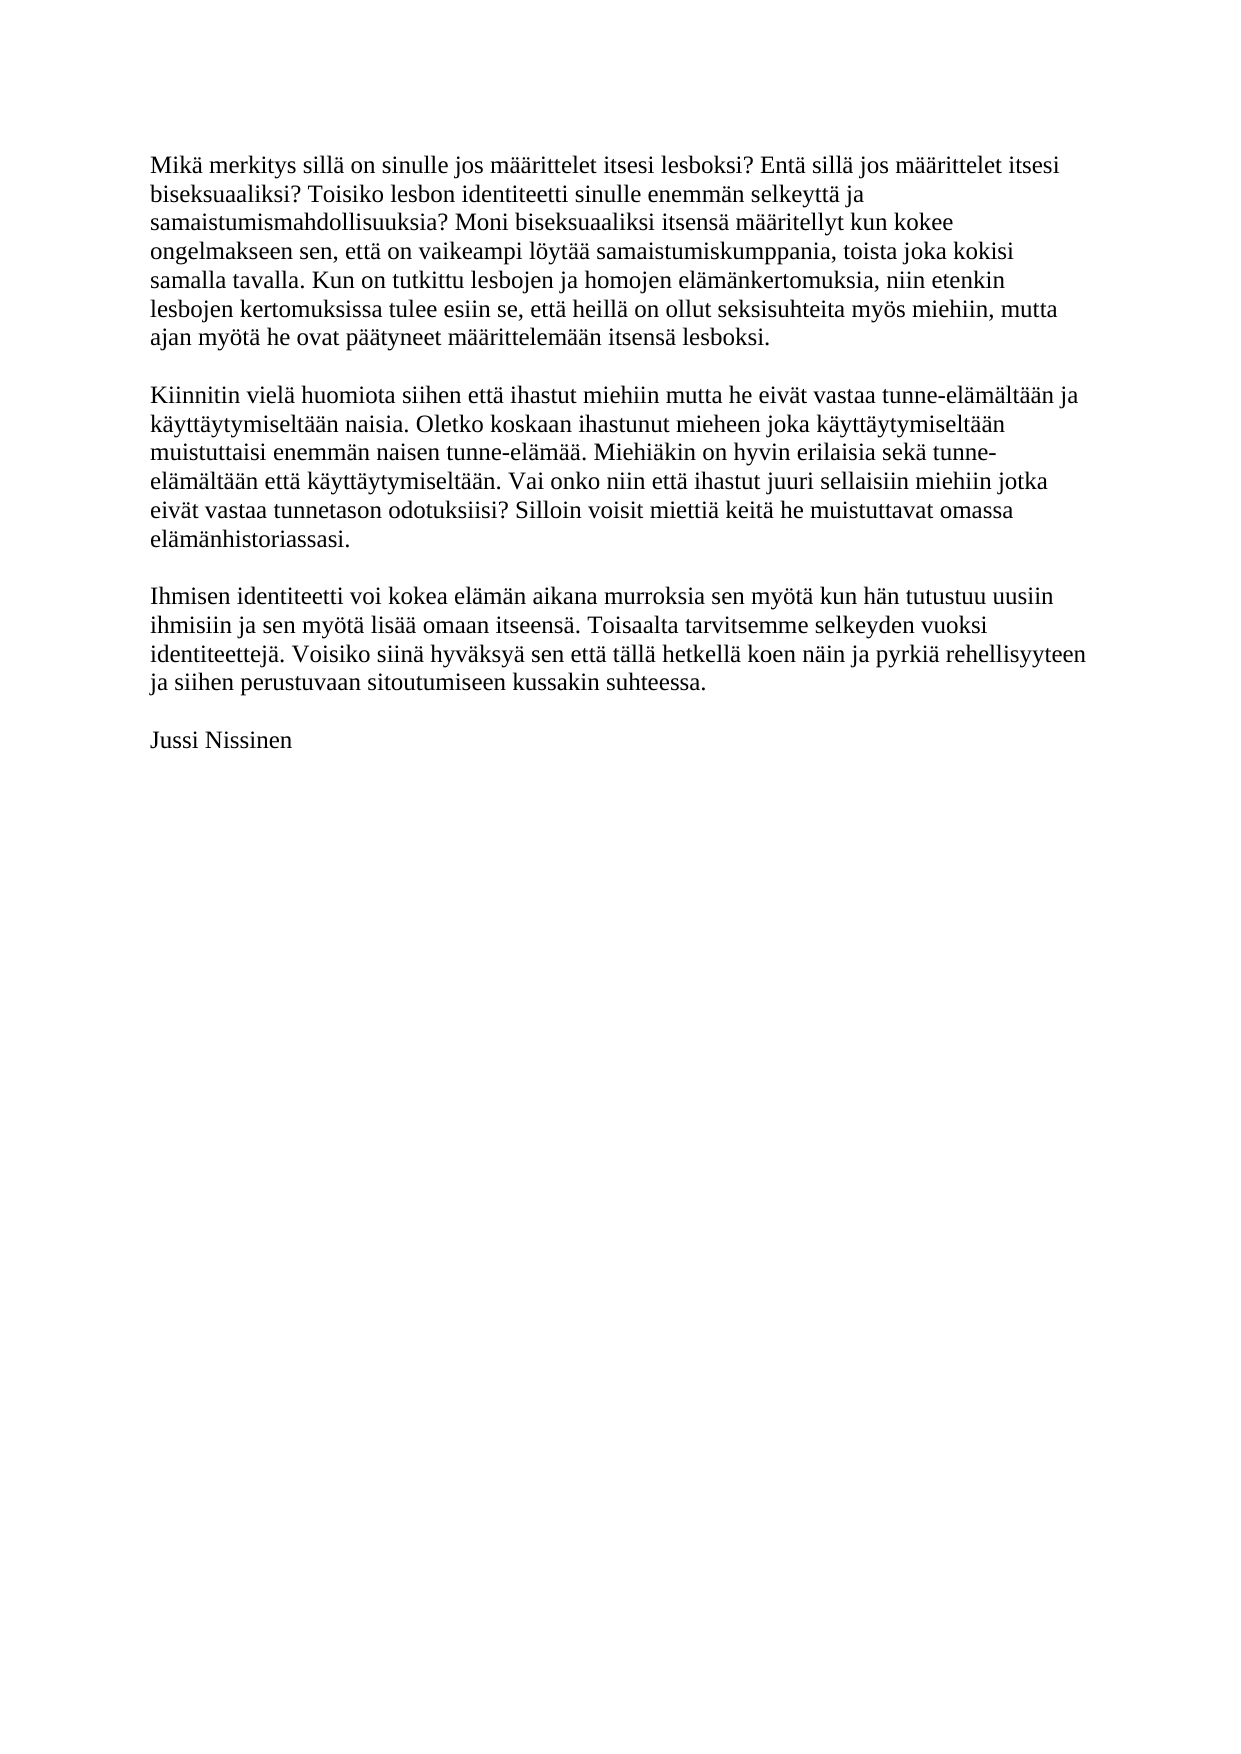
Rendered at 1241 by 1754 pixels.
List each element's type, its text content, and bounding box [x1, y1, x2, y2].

text Mikä merkitys sillä on sinulle jos määrittelet itsesi lesboksi? Entä sillä jos määrittelet itsesi biseksuaaliksi? Toisiko lesbon identiteetti sinulle enemmän selkeyttä ja samaistumismahdollisuuksia? Moni biseksuaaliksi itsensä määritellyt kun kokee ongelmakseen sen, että on vaikeampi löytää samaistumiskumppania, toista joka kokisi samalla tavalla. Kun on tutkittu lesbojen ja homojen elämänkertomuksia, niin etenkin lesbojen kertomuksissa tulee esiin se, että heillä on ollut seksisuhteita myös miehiin, mutta ajan myötä he ovat päätyneet määrittelemään itsensä lesboksi. Kiinnitin vielä huomiota siihen että ihastut miehiin mutta he eivät vastaa tunne-elämältään ja käyttäytymiseltään naisia. Oletko koskaan ihastunut mieheen joka käyttäytymiseltään muistuttaisi enemmän naisen tunne-elämää. Miehiäkin on hyvin erilaisia sekä tunne-elämältään että käyttäytymiseltään. Vai onko niin että ihastut juuri sellaisiin miehiin jotka eivät vastaa tunnetason odotuksiisi? Silloin voisit miettiä keitä he muistuttavat omassa elämänhistoriassasi. Ihmisen identiteetti voi kokea elämän aikana murroksia sen myötä kun hän tutustuu uusiin ihmisiin ja sen myötä lisää omaan itseensä. Toisaalta tarvitsemme selkeyden vuoksi identiteettejä. Voisiko siinä hyväksyä sen että tällä hetkellä koen näin ja pyrkiä rehellisyyteen ja siihen perustuvaan sitoutumiseen kussakin suhteessa. Jussi Nissinen [150, 150, 1090, 754]
